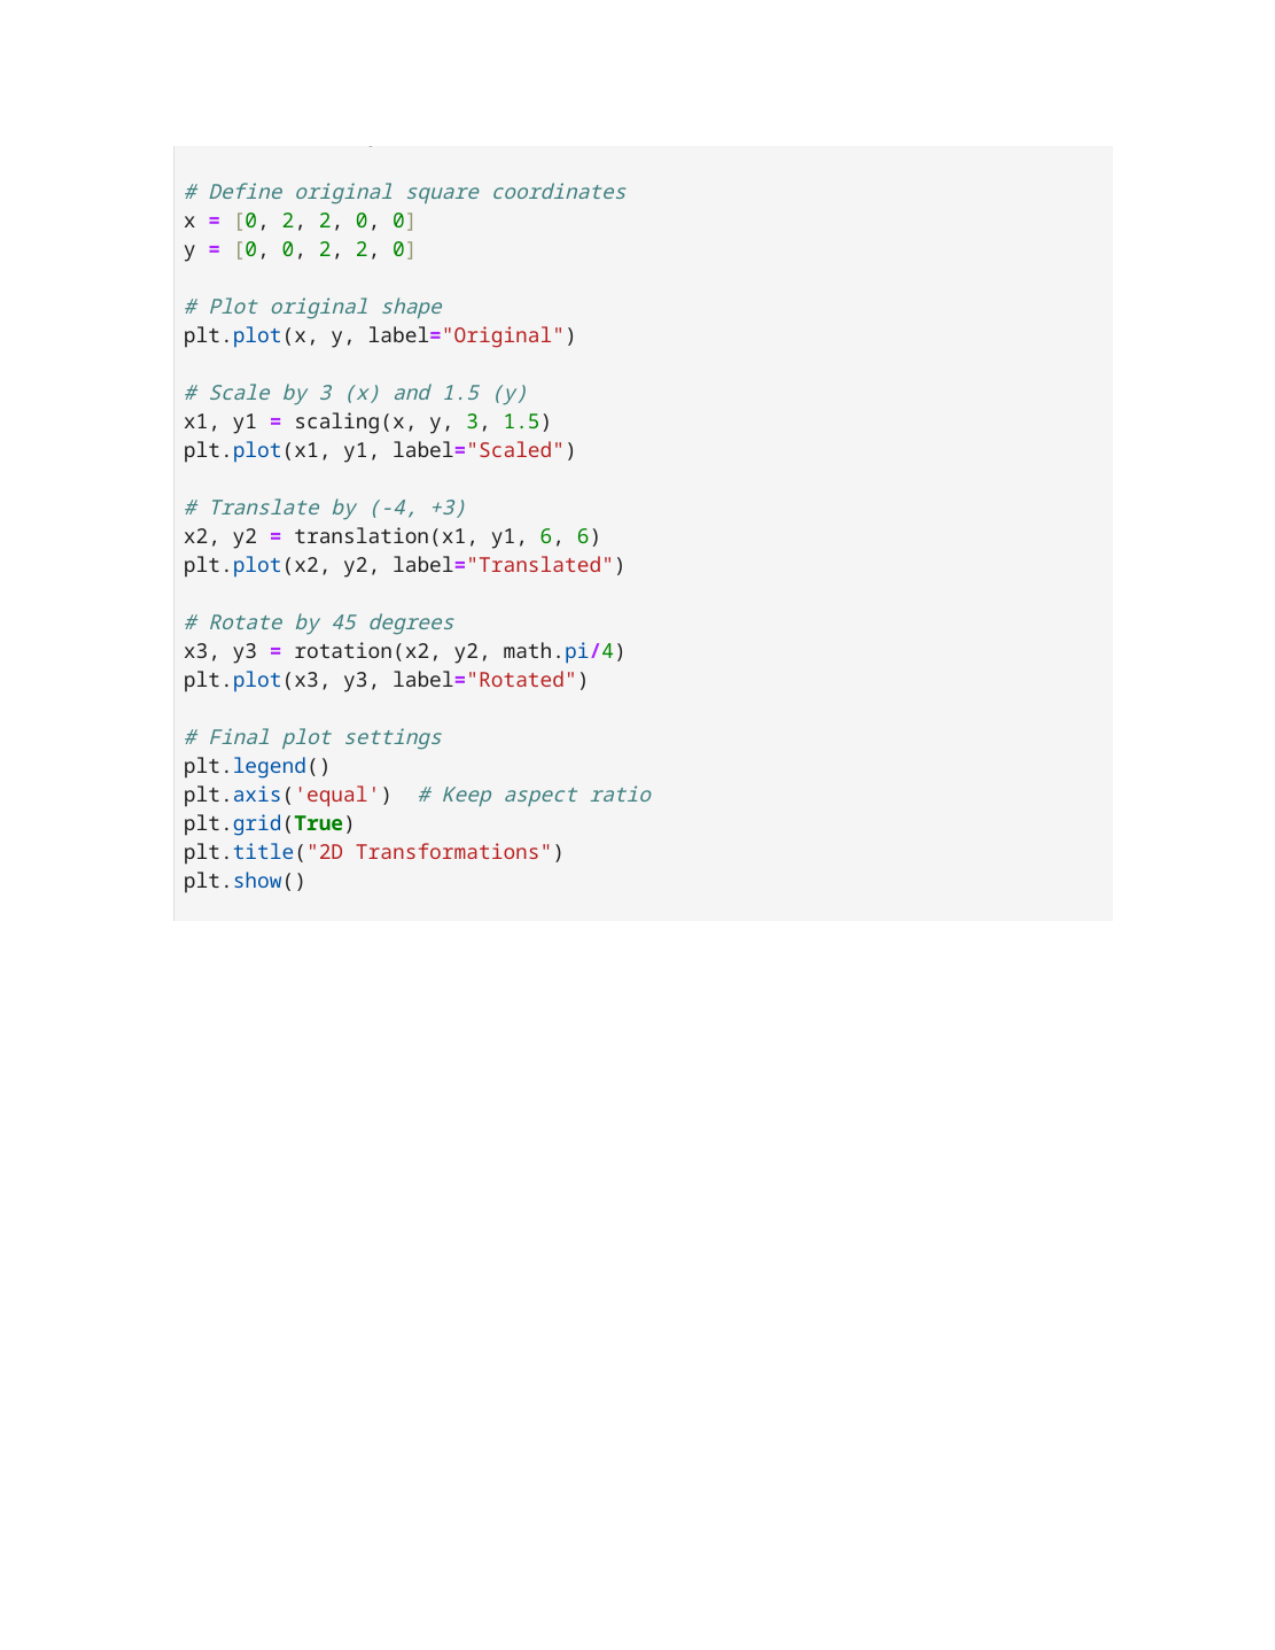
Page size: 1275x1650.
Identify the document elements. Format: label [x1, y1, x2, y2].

picture [162, 146, 1113, 921]
